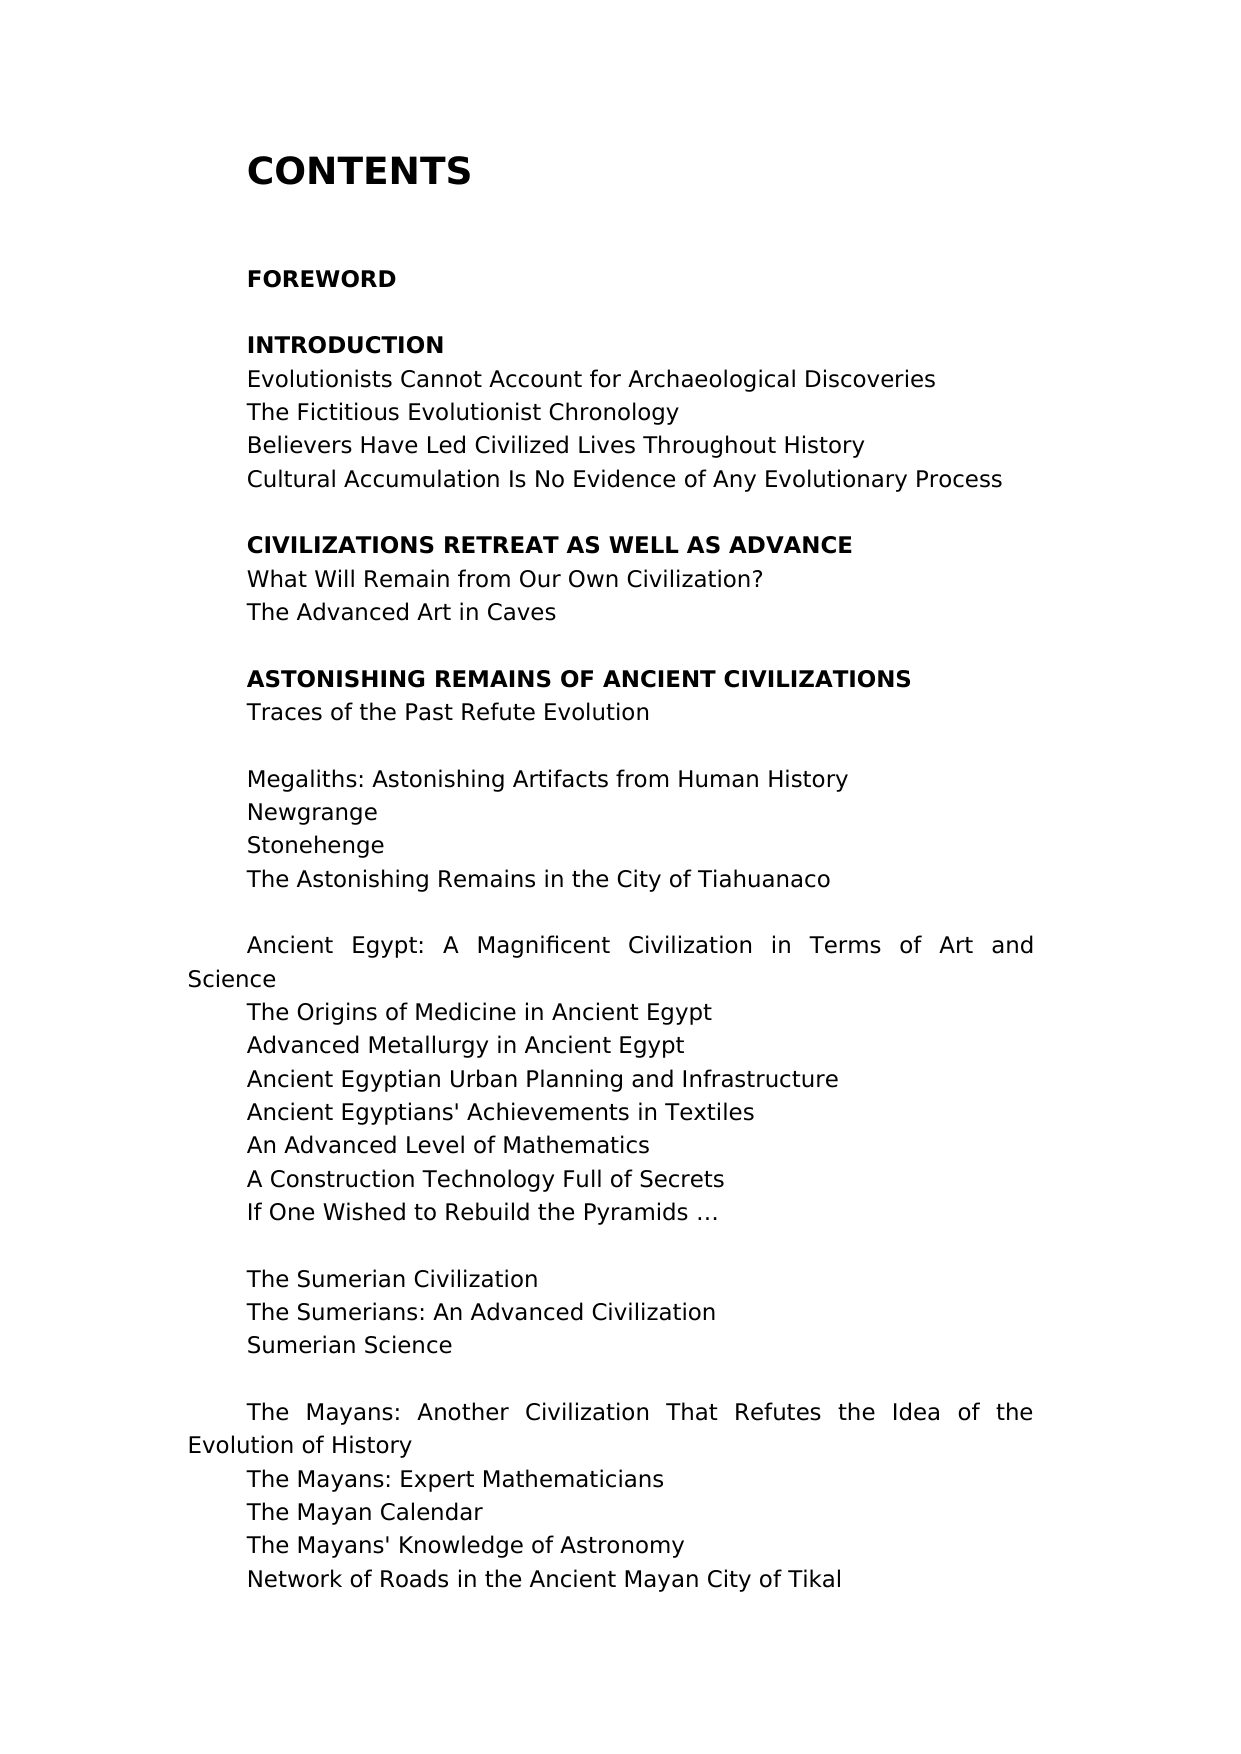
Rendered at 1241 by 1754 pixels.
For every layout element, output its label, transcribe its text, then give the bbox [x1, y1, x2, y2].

text The Sumerians: An Advanced Civilization [187, 1294, 1035, 1327]
text Megaliths: Astonishing Artifacts from Human History [187, 760, 1035, 794]
text Newgrange [187, 794, 1035, 827]
text The Mayans: Another Civilization That Refutes the Idea of the Evolution of History [187, 1394, 1035, 1460]
text Traces of the Past Refute Evolution [187, 694, 1035, 727]
text Ancient Egypt: A Magnificent Civilization in Terms of Art and Science [187, 927, 1035, 994]
text Ancient Egyptian Urban Planning and Infrastructure [187, 1060, 1035, 1094]
text The Sumerian Civilization [187, 1260, 1035, 1294]
text Stonehenge [187, 827, 1035, 860]
text The Mayan Calendar [187, 1494, 1035, 1527]
text The Mayans' Knowledge of Astronomy [187, 1527, 1035, 1560]
text INTRODUCTION [187, 327, 1035, 360]
text If One Wished to Rebuild the Pyramids … [187, 1194, 1035, 1227]
text CIVILIZATIONS RETREAT AS WELL AS ADVANCE [187, 527, 1035, 560]
text A Construction Technology Full of Secrets [187, 1160, 1035, 1194]
text The Origins of Medicine in Ancient Egypt [187, 994, 1035, 1027]
text Ancient Egyptians' Achievements in Textiles [187, 1094, 1035, 1127]
text Network of Roads in the Ancient Mayan City of Tikal [187, 1560, 1035, 1594]
text Believers Have Led Civilized Lives Throughout History [187, 427, 1035, 460]
text FOREWORD [187, 260, 1035, 294]
text The Astonishing Remains in the City of Tiahuanaco [187, 860, 1035, 894]
text Cultural Accumulation Is No Evidence of Any Evolutionary Process [187, 460, 1035, 494]
text The Fictitious Evolutionist Chronology [187, 394, 1035, 427]
text Evolutionists Cannot Account for Archaeological Discoveries [187, 360, 1035, 394]
text The Advanced Art in Caves [187, 594, 1035, 627]
text The Mayans: Expert Mathematicians [187, 1460, 1035, 1494]
text What Will Remain from Our Own Civilization? [187, 560, 1035, 594]
text CONTENTS [187, 150, 1035, 194]
text Sumerian Science [187, 1327, 1035, 1360]
text An Advanced Level of Mathematics [187, 1127, 1035, 1160]
text ASTONISHING REMAINS OF ANCIENT CIVILIZATIONS [187, 660, 1035, 694]
text Advanced Metallurgy in Ancient Egypt [187, 1027, 1035, 1060]
